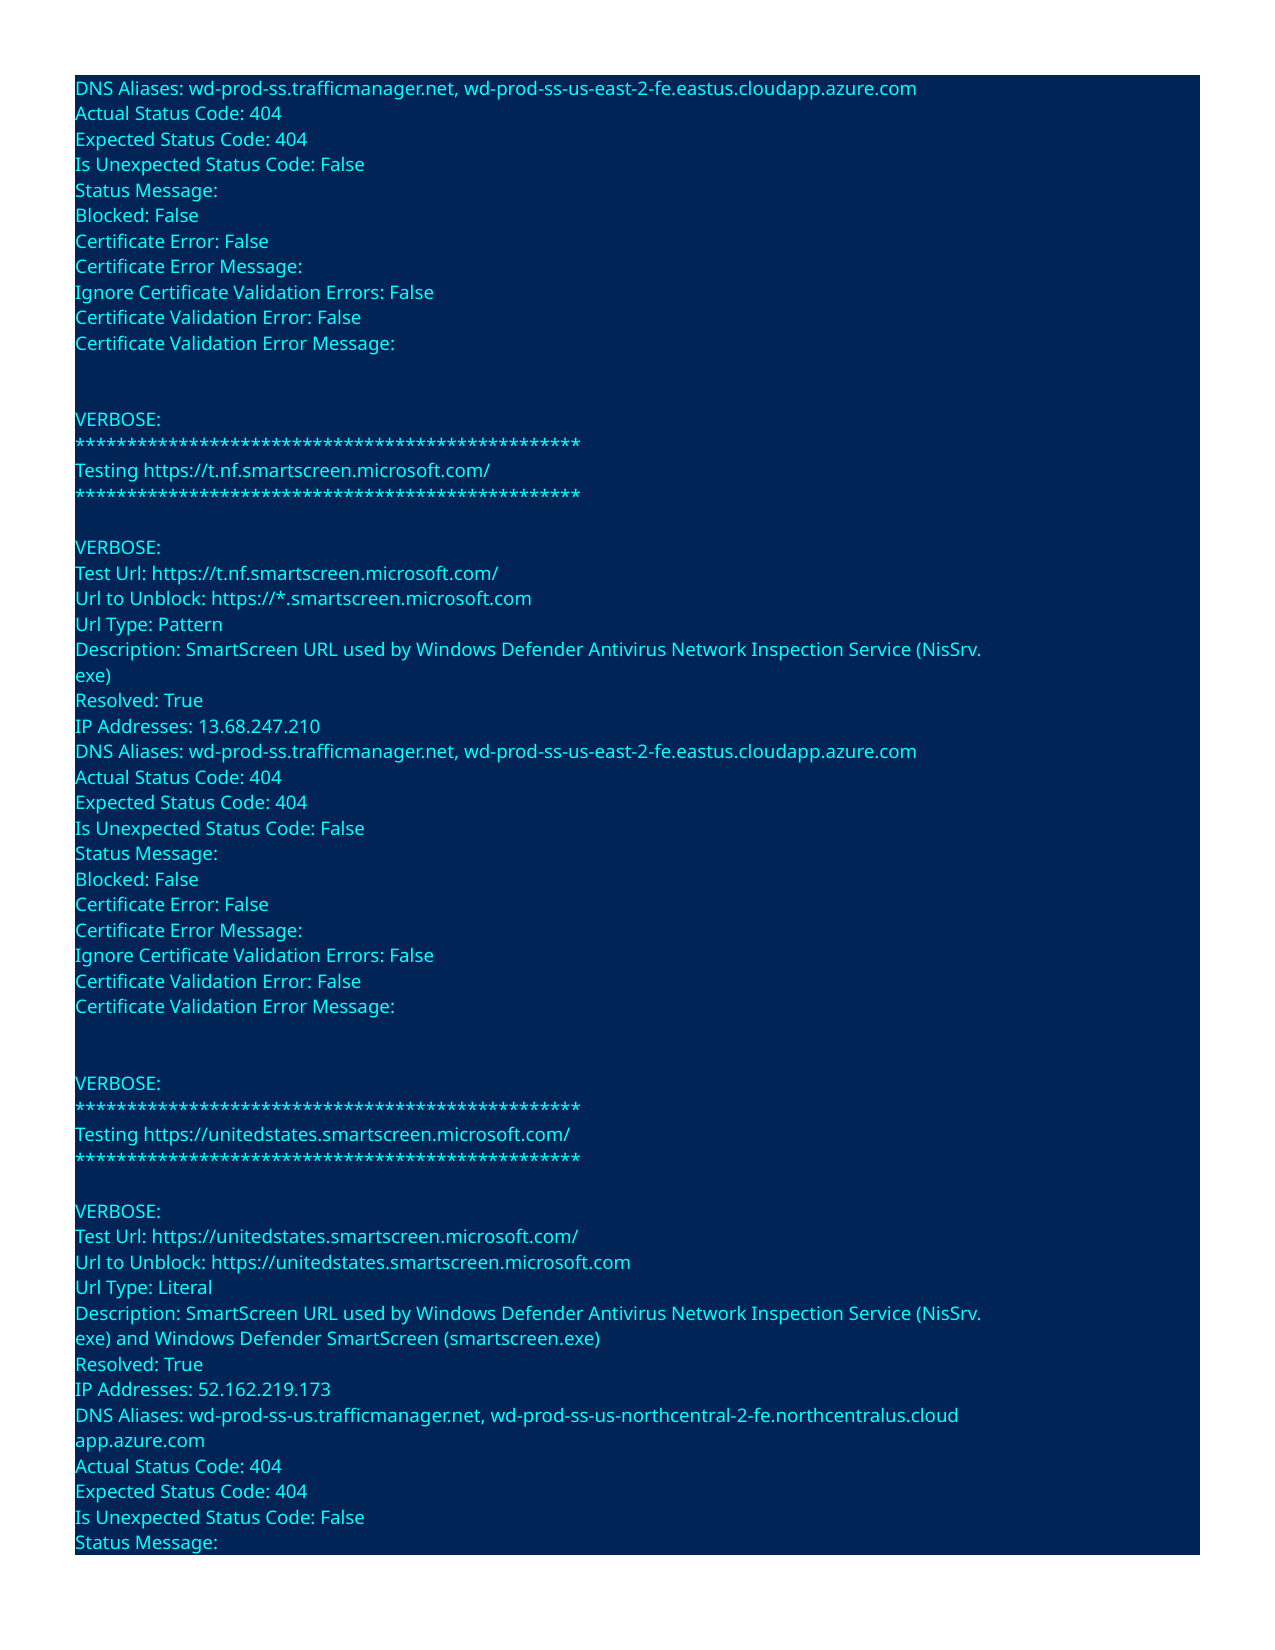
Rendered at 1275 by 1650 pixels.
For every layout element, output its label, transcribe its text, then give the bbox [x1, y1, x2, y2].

text ************************************************* [75, 1096, 1200, 1121]
text Actual Status Code: 404 [75, 1453, 1200, 1479]
text Url Type: Literal [75, 1274, 1200, 1300]
text Certificate Error Message: [75, 254, 1200, 279]
text Url to Unblock: https://*.smartscreen.microsoft.com [75, 585, 1200, 611]
text Certificate Error: False [75, 228, 1200, 254]
text Testing https://unitedstates.smartscreen.microsoft.com/ [75, 1121, 1200, 1147]
text IP Addresses: 13.68.247.210 [75, 713, 1200, 738]
text VERBOSE: [75, 534, 1200, 560]
text Actual Status Code: 404 [75, 101, 1200, 126]
text Status Message: [75, 177, 1200, 203]
text VERBOSE: [75, 1070, 1200, 1096]
text Blocked: False [75, 866, 1200, 892]
text app.azure.com [75, 1428, 1200, 1453]
text ************************************************* [75, 483, 1200, 509]
text exe) [75, 662, 1200, 687]
text VERBOSE: [75, 1198, 1200, 1223]
text Is Unexpected Status Code: False [75, 1504, 1200, 1530]
text Status Message: [75, 1530, 1200, 1555]
text Certificate Validation Error Message: [75, 330, 1200, 356]
text ************************************************* [75, 432, 1200, 458]
text Certificate Error: False [75, 892, 1200, 917]
text Expected Status Code: 404 [75, 1479, 1200, 1504]
text Expected Status Code: 404 [75, 789, 1200, 815]
text Is Unexpected Status Code: False [75, 152, 1200, 177]
text Certificate Validation Error: False [75, 305, 1200, 330]
text Url to Unblock: https://unitedstates.smartscreen.microsoft.com [75, 1249, 1200, 1274]
text Actual Status Code: 404 [75, 764, 1200, 789]
text Status Message: [75, 841, 1200, 866]
text exe) and Windows Defender SmartScreen (smartscreen.exe) [75, 1326, 1200, 1351]
text DNS Aliases: wd-prod-ss-us.trafficmanager.net, wd-prod-ss-us-northcentral-2-fe.northcentralus.cloud [75, 1402, 1200, 1428]
text Test Url: https://unitedstates.smartscreen.microsoft.com/ [75, 1223, 1200, 1249]
text IP Addresses: 52.162.219.173 [75, 1377, 1200, 1402]
text Certificate Validation Error: False [75, 968, 1200, 994]
text Is Unexpected Status Code: False [75, 815, 1200, 841]
text Description: SmartScreen URL used by Windows Defender Antivirus Network Inspection Service (NisSrv. [75, 1300, 1200, 1326]
text Resolved: True [75, 687, 1200, 713]
text Ignore Certificate Validation Errors: False [75, 943, 1200, 968]
text Certificate Error Message: [75, 917, 1200, 943]
text Expected Status Code: 404 [75, 126, 1200, 152]
text ************************************************* [75, 1147, 1200, 1172]
text Url Type: Pattern [75, 611, 1200, 636]
text VERBOSE: [75, 407, 1200, 432]
text Test Url: https://t.nf.smartscreen.microsoft.com/ [75, 560, 1200, 585]
text Description: SmartScreen URL used by Windows Defender Antivirus Network Inspection Service (NisSrv. [75, 636, 1200, 662]
text Ignore Certificate Validation Errors: False [75, 279, 1200, 305]
text DNS Aliases: wd-prod-ss.trafficmanager.net, wd-prod-ss-us-east-2-fe.eastus.cloudapp.azure.com [75, 738, 1200, 764]
text Resolved: True [75, 1351, 1200, 1377]
text Blocked: False [75, 203, 1200, 228]
text DNS Aliases: wd-prod-ss.trafficmanager.net, wd-prod-ss-us-east-2-fe.eastus.cloudapp.azure.com [75, 75, 1200, 101]
text Certificate Validation Error Message: [75, 994, 1200, 1019]
text Testing https://t.nf.smartscreen.microsoft.com/ [75, 458, 1200, 483]
